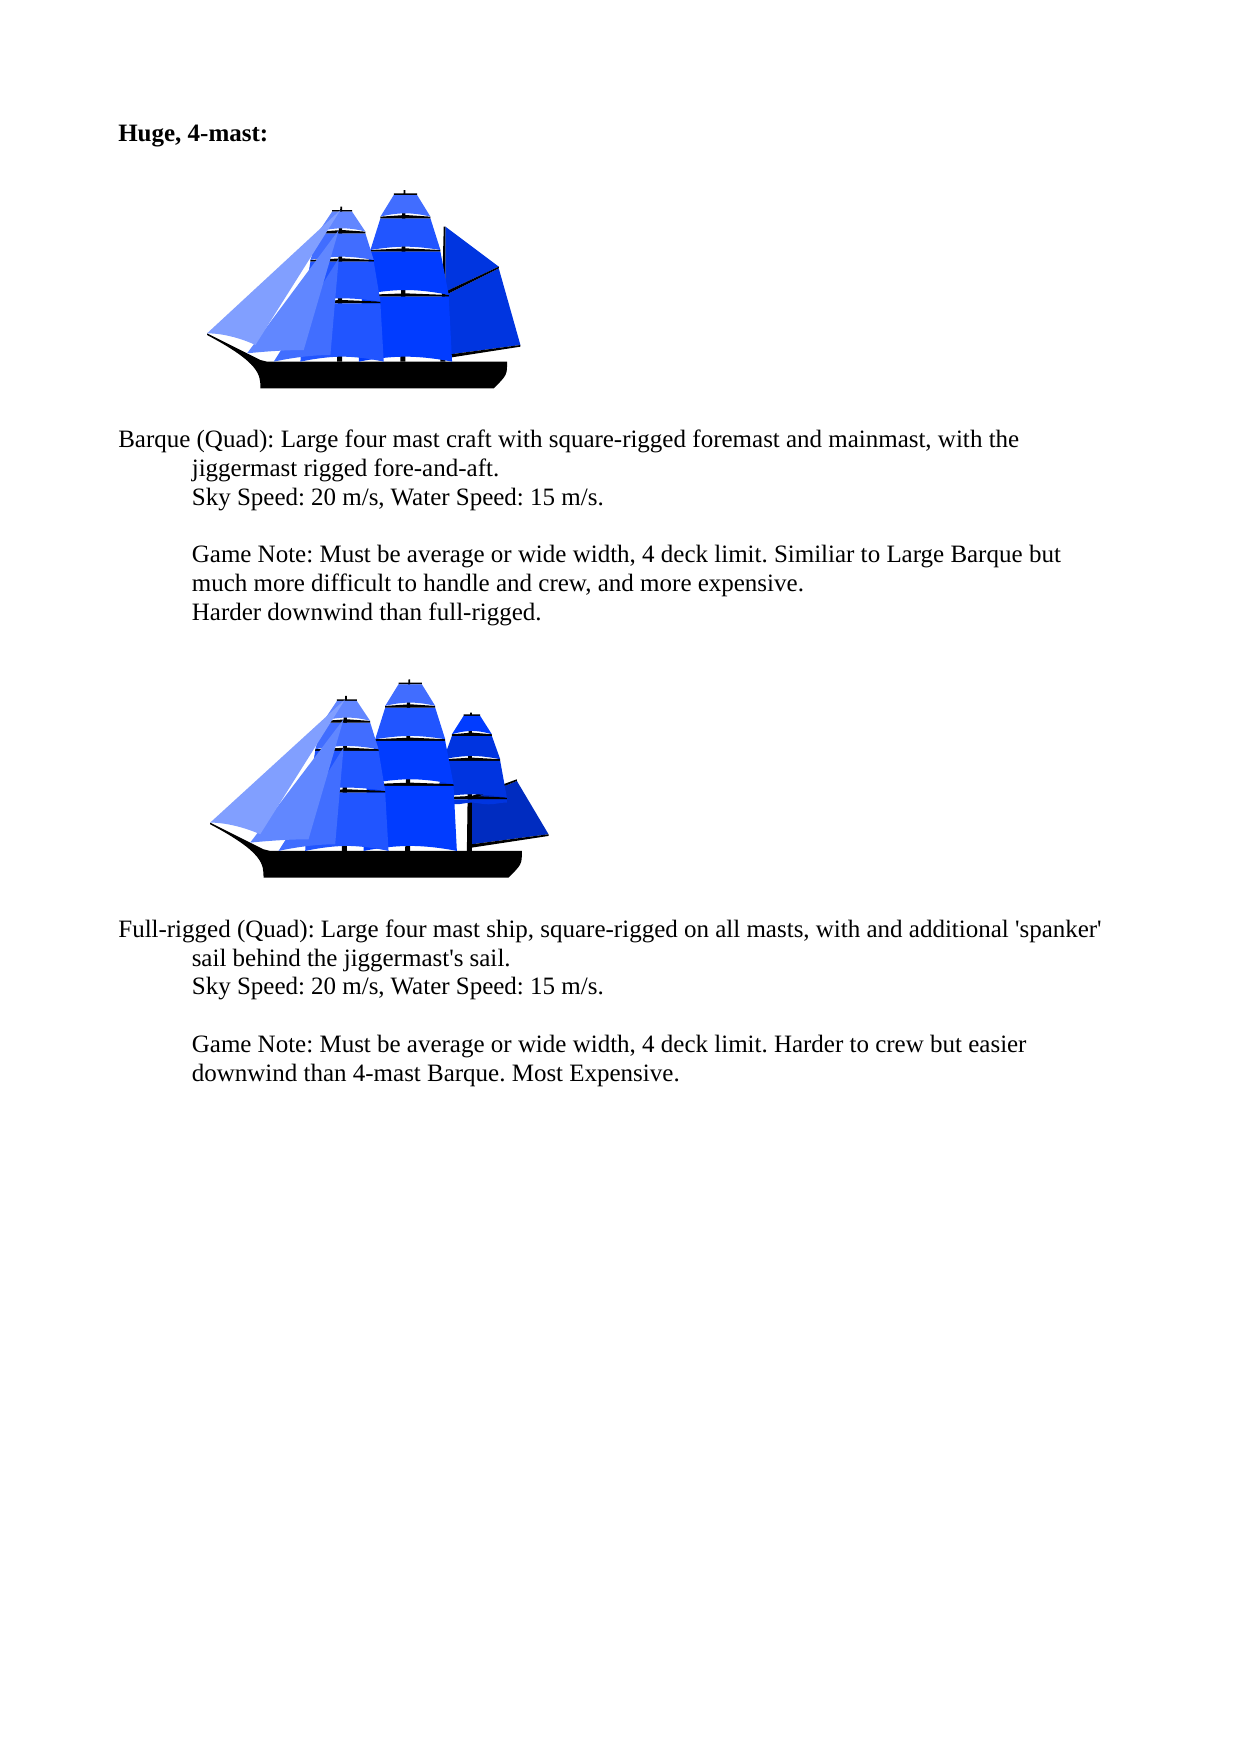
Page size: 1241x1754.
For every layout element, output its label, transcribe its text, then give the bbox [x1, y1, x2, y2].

text sail behind the jiggermast's sail. [118, 943, 1122, 971]
text much more difficult to handle and crew, and more expensive. [118, 568, 1122, 597]
text Game Note: Must be average or wide width, 4 deck limit. Similiar to Large Barque but [118, 539, 1122, 568]
text Game Note: Must be average or wide width, 4 deck limit. Harder to crew but easier downwind than 4-mast Barque. Most Expensive. [118, 1029, 1122, 1086]
text Harder downwind than full-rigged. [118, 597, 1122, 626]
text Full-rigged (Quad): Large four mast ship, square-rigged on all masts, with and additional 'spanker' [118, 914, 1122, 943]
text Sky Speed: 20 m/s, Water Speed: 15 m/s. [118, 971, 1122, 1000]
text Huge, 4-mast: [118, 118, 1122, 147]
text Barque (Quad): Large four mast craft with square-rigged foremast and mainmast, with the jiggermast rigged fore-and-aft. [118, 424, 1122, 482]
text Sky Speed: 20 m/s, Water Speed: 15 m/s. [118, 482, 1122, 511]
